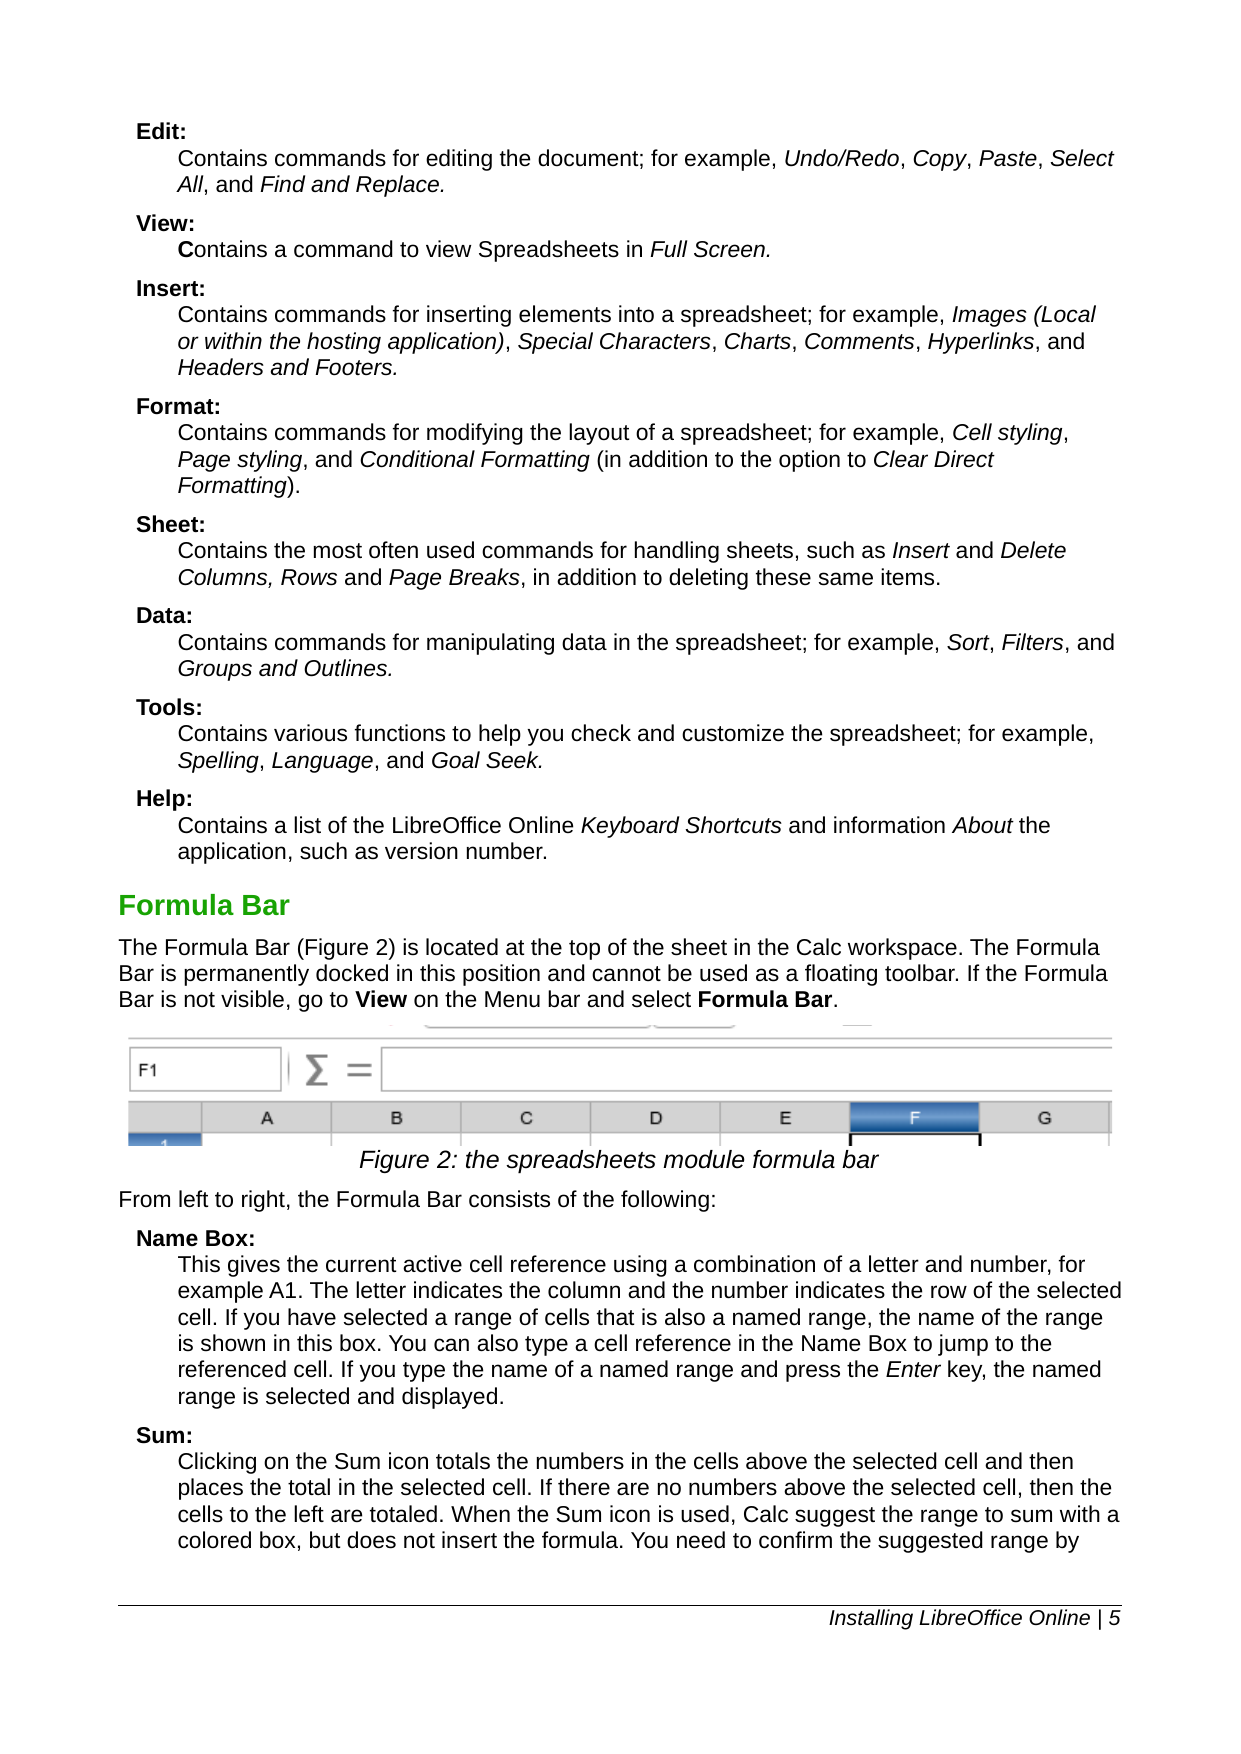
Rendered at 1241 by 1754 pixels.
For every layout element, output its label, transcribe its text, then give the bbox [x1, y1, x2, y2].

text Contains various functions to help you check and customize the spreadsheet; for example, Spelling, Language, and Goal Seek. [177, 720, 1122, 773]
text Clicking on the Sum icon totals the numbers in the cells above the selected cell and then places the total in the selected cell. If there are no numbers above the selected cell, then the cells to the left are totaled. When the Sum icon is used, Calc suggest the range to sum with a colored box, but does not insert the formula. You need to confirm the suggested range by [177, 1448, 1122, 1553]
text Data: [136, 602, 1122, 629]
text Contains the most often used commands for handling sheets, such as Insert and Delete Columns, Rows and Page Breaks, in addition to deleting these same items. [177, 537, 1122, 590]
text Contains a list of the LibreOffice Online Keyboard Shortcuts and information About the application, such as version number. [177, 812, 1122, 864]
text From left to right, the Formula Bar consists of the following: [118, 1186, 1122, 1212]
text Contains a command to view Spreadsheets in Full Screen. [177, 236, 1122, 262]
text Sheet: [136, 511, 1122, 537]
text View: [136, 210, 1122, 236]
text Insert: [136, 275, 1122, 301]
text The Formula Bar (Figure 2) is located at the top of the sheet in the Calc workspace. The Formula Bar is permanently docked in this position and cannot be used as a floating toolbar. If the Formula Bar is not visible, go to View on the Menu bar and select Formula Bar. [118, 933, 1122, 1012]
subtitle Formula Bar [118, 888, 1122, 922]
text Help: [136, 785, 1122, 812]
text Name Box: [136, 1225, 1122, 1251]
text This gives the current active cell reference using a combination of a letter and number, for example A1. The letter indicates the column and the number indicates the row of the selected cell. If you have selected a range of cells that is also a named range, the name of the range is shown in this box. You can also type a cell reference in the Name Box to jump to the referenced cell. If you type the name of a named range and press the Enter key, the named range is selected and displayed. [177, 1251, 1122, 1409]
text Contains commands for modifying the layout of a spreadsheet; for example, Cell styling, Page styling, and Conditional Formatting (in addition to the option to Clear Direct Formatting). [177, 419, 1122, 498]
picture [128, 1025, 1113, 1146]
text Format: [136, 393, 1122, 419]
text Figure 2: the spreadsheets module formula bar [118, 1025, 1122, 1174]
text Contains commands for manipulating data in the spreadsheet; for example, Sort, Filters, and Groups and Outlines. [177, 629, 1122, 681]
text Sum: [136, 1422, 1122, 1448]
text Contains commands for inserting elements into a spreadsheet; for example, Images (Local or within the hosting application), Special Characters, Charts, Comments, Hyperlinks, and Headers and Footers. [177, 301, 1122, 380]
text Contains commands for editing the document; for example, Undo/Redo, Copy, Paste, Select All, and Find and Replace. [177, 144, 1122, 197]
text Tools: [136, 694, 1122, 720]
text Edit: [136, 118, 1122, 144]
